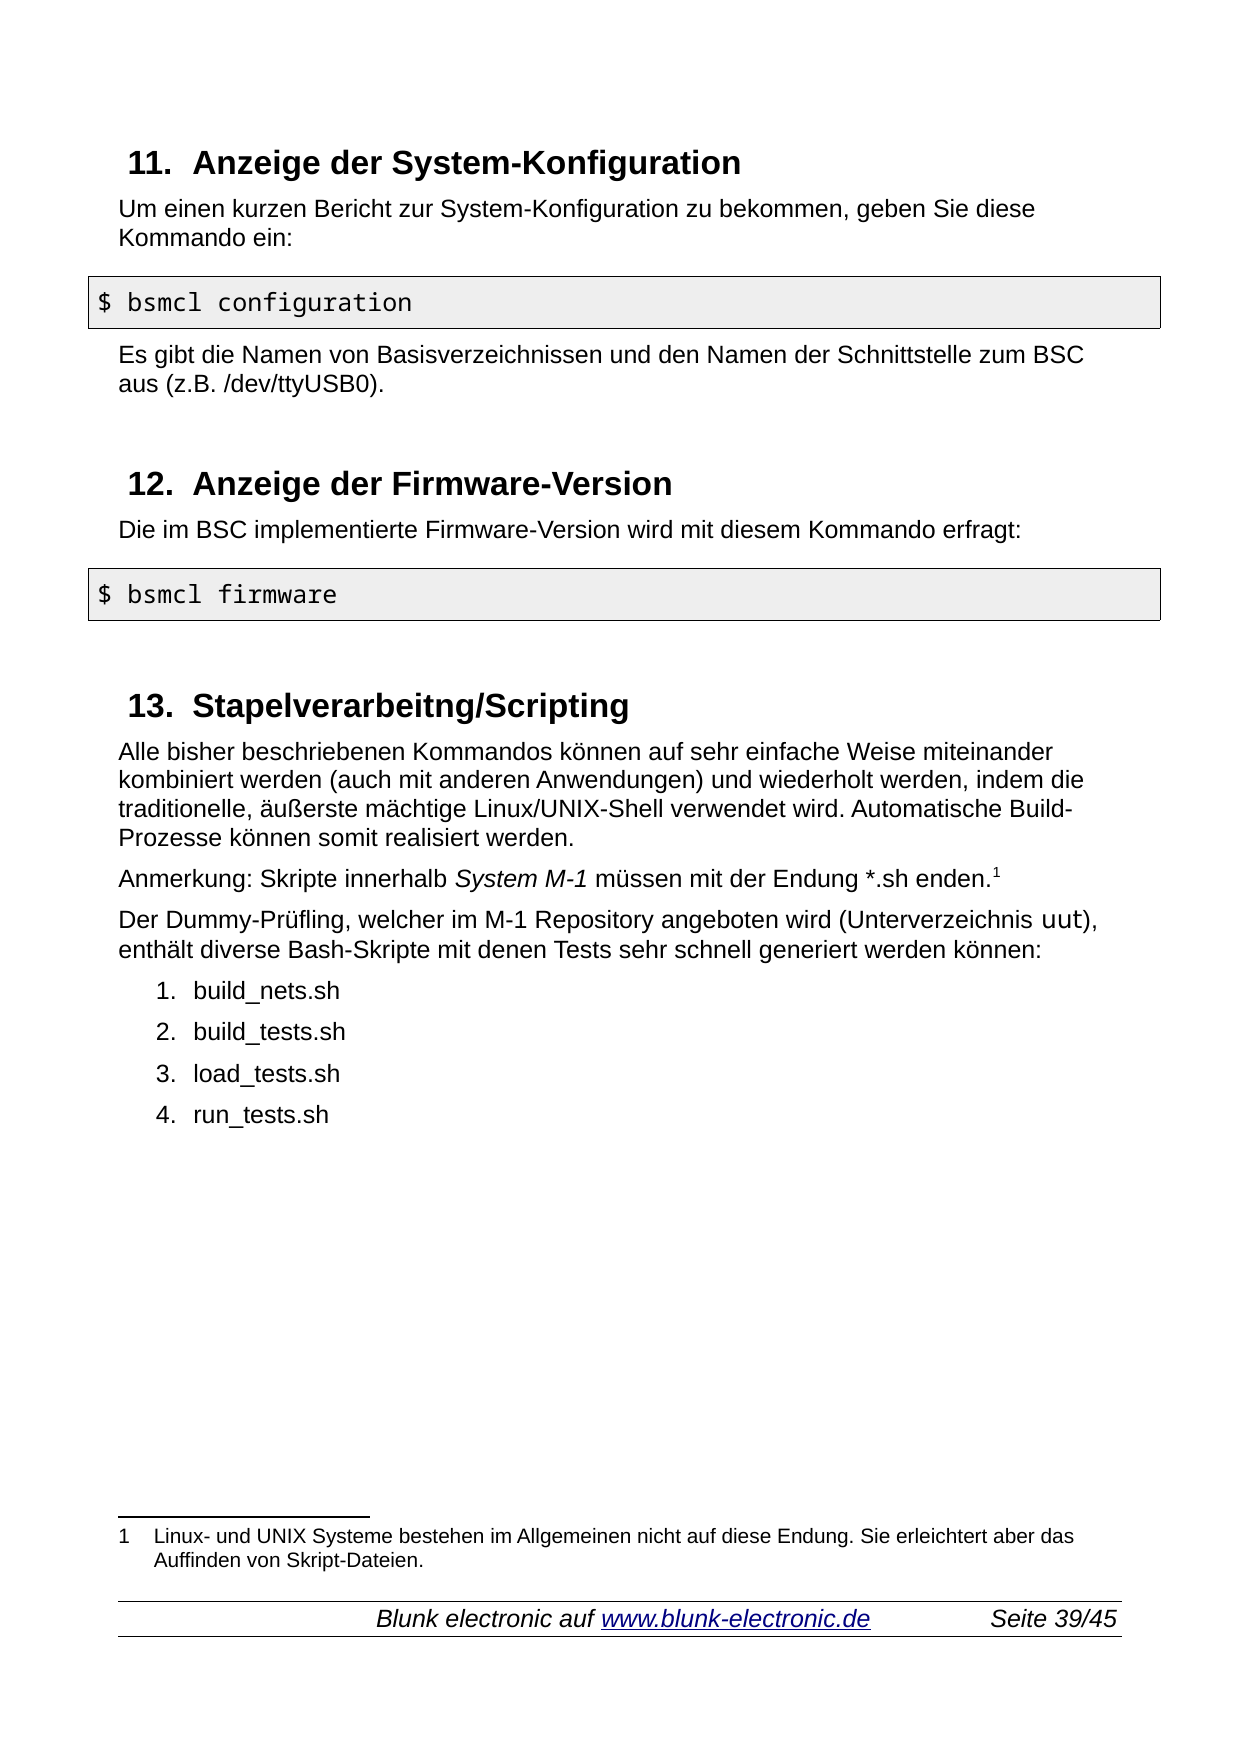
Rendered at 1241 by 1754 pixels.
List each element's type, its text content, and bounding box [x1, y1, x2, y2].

subtitle Stapelverarbeitng/Scripting [118, 686, 1122, 724]
text Anmerkung: Skripte innerhalb System M-1 müssen mit der Endung *.sh enden. [118, 864, 1122, 893]
text [118, 264, 1122, 276]
list run_tests.sh [156, 1100, 1122, 1129]
text $ bsmcl configuration [97, 285, 1151, 319]
text Es gibt die Namen von Basisverzeichnissen und den Namen der Schnittstelle zum BSC aus (z.B. /dev/ttyUSB0). [118, 329, 1122, 397]
text Der Dummy-Prüfling, welcher im M-1 Repository angeboten wird (Unterverzeichnis uut), enthält diverse Bash-Skripte mit denen Tests sehr schnell generiert werden können: [118, 906, 1122, 964]
list build_nets.sh [156, 976, 1122, 1005]
list build_tests.sh [156, 1017, 1122, 1046]
text Linux- und UNIX Systeme bestehen im Allgemeinen nicht auf diese Endung. Sie erleichtert aber das Auffinden von Skript-Dateien. [118, 1523, 1122, 1571]
text $ bsmcl firmware [97, 577, 1151, 611]
subtitle Anzeige der System-Konfiguration [118, 143, 1122, 182]
text Die im BSC implementierte Firmware-Version wird mit diesem Kommando erfragt: [118, 515, 1122, 544]
subtitle Anzeige der Firmware-Version [118, 464, 1122, 502]
text Alle bisher beschriebenen Kommandos können auf sehr einfache Weise miteinander kombiniert werden (auch mit anderen Anwendungen) und wiederholt werden, indem die traditionelle, äußerste mächtige Linux/UNIX-Shell verwendet wird. Automatische Build-Prozesse können somit realisiert werden. [118, 737, 1122, 852]
text Um einen kurzen Bericht zur System-Konfiguration zu bekommen, geben Sie diese Kommando ein: [118, 194, 1122, 252]
list load_tests.sh [156, 1059, 1122, 1087]
